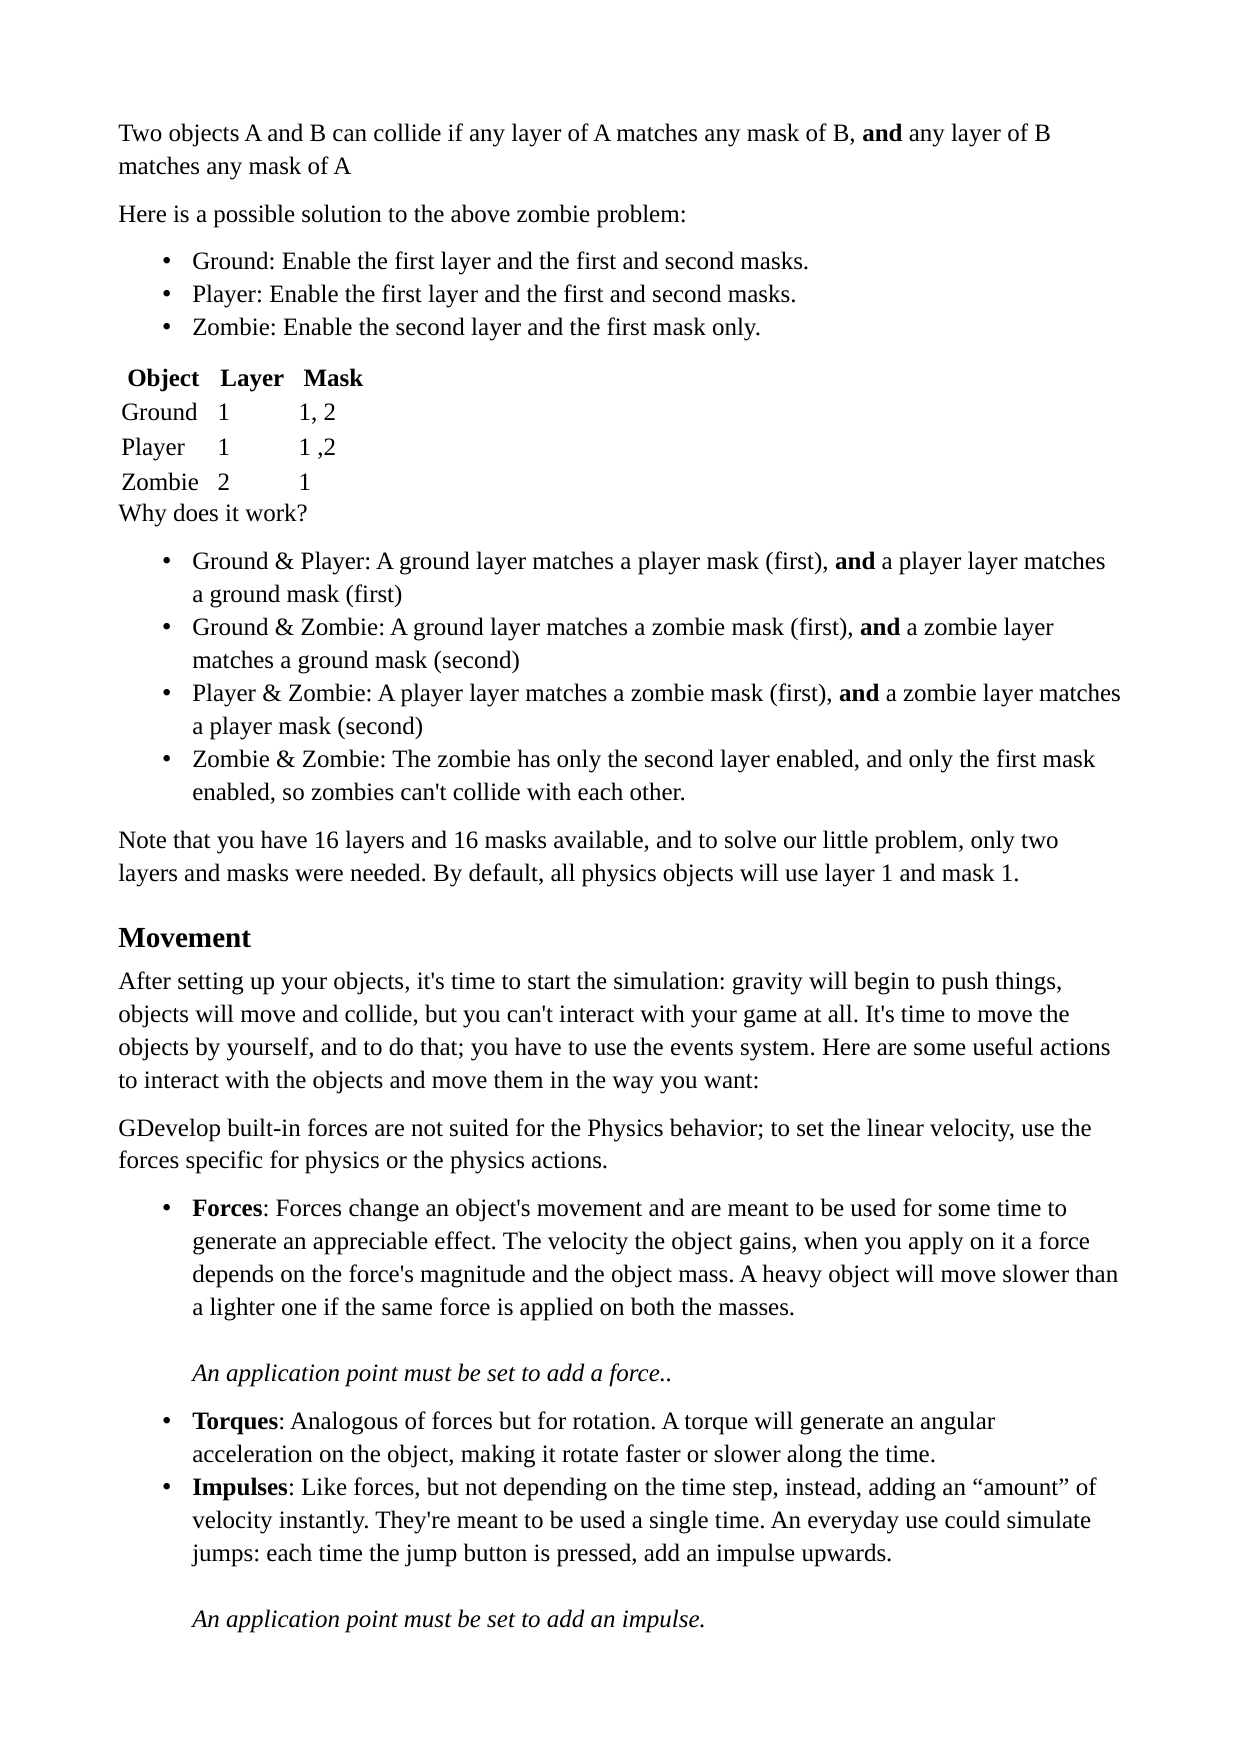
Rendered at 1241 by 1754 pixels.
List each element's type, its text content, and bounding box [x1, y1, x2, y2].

table_cell 1 ,2 [295, 429, 377, 464]
list Torques: Analogous of forces but for rotation. A torque will generate an angular acceleration on the object, making it rotate faster or slower along the time. [162, 1406, 1122, 1468]
text After setting up your objects, it's time to start the simulation: gravity will begin to push things, objects will move and collide, but you can't interact with your game at all. It's time to move the objects by yourself, and to do that; you have to use the events system. Here are some useful actions to interact with the objects and move them in the way you want: [118, 966, 1122, 1094]
table_cell Ground [118, 395, 214, 429]
table_cell 1 [214, 429, 295, 464]
table_cell Player [118, 429, 214, 464]
text GDevelop built-in forces are not suited for the Physics behavior; to set the linear velocity, use the forces specific for physics or the physics actions. [118, 1113, 1122, 1174]
list Forces: Forces change an object's movement and are meant to be used for some time to generate an appreciable effect. The velocity the object gains, when you apply on it a force depends on the force's magnitude and the object mass. A heavy object will move slower than a lighter one if the same force is applied on both the masses. An application point must be set to add a force.. [162, 1193, 1122, 1387]
list Impulses: Like forces, but not depending on the time step, instead, adding an “amount” of velocity instantly. They're meant to be used a single time. An everyday use could simulate jumps: each time the jump button is pressed, add an impulse upwards. An application point must be set to add an impulse. [162, 1472, 1122, 1633]
list Zombie & Zombie: The zombie has only the second layer enabled, and only the first mask enabled, so zombies can't collide with each other. [162, 744, 1122, 806]
table_cell 2 [214, 464, 295, 498]
table_cell 1 [295, 464, 377, 498]
subtitle Movement [118, 920, 1122, 953]
text Two objects A and B can collide if any layer of A matches any mask of B, and any layer of B matches any mask of A [118, 118, 1122, 180]
list Ground & Player: A ground layer matches a player mask (first), and a player layer matches a ground mask (first) [162, 546, 1122, 608]
table_header Mask [295, 360, 377, 394]
table_cell Zombie [118, 464, 214, 498]
list Player & Zombie: A player layer matches a zombie mask (first), and a zombie layer matches a player mask (second) [162, 678, 1122, 740]
table_header Object [118, 360, 214, 394]
list Zombie: Enable the second layer and the first mask only. [162, 312, 1122, 341]
text Note that you have 16 layers and 16 masks available, and to solve our little problem, only two layers and masks were needed. By default, all physics objects will use layer 1 and mask 1. [118, 825, 1122, 886]
list Ground & Zombie: A ground layer matches a zombie mask (first), and a zombie layer matches a ground mask (second) [162, 612, 1122, 674]
table_header Layer [214, 360, 295, 394]
text Why does it work? [118, 498, 1122, 527]
list Player: Enable the first layer and the first and second masks. [162, 279, 1122, 308]
table_cell 1, 2 [295, 395, 377, 429]
list Ground: Enable the first layer and the first and second masks. [162, 246, 1122, 275]
text Here is a possible solution to the above zombie problem: [118, 199, 1122, 227]
table_cell 1 [214, 395, 295, 429]
